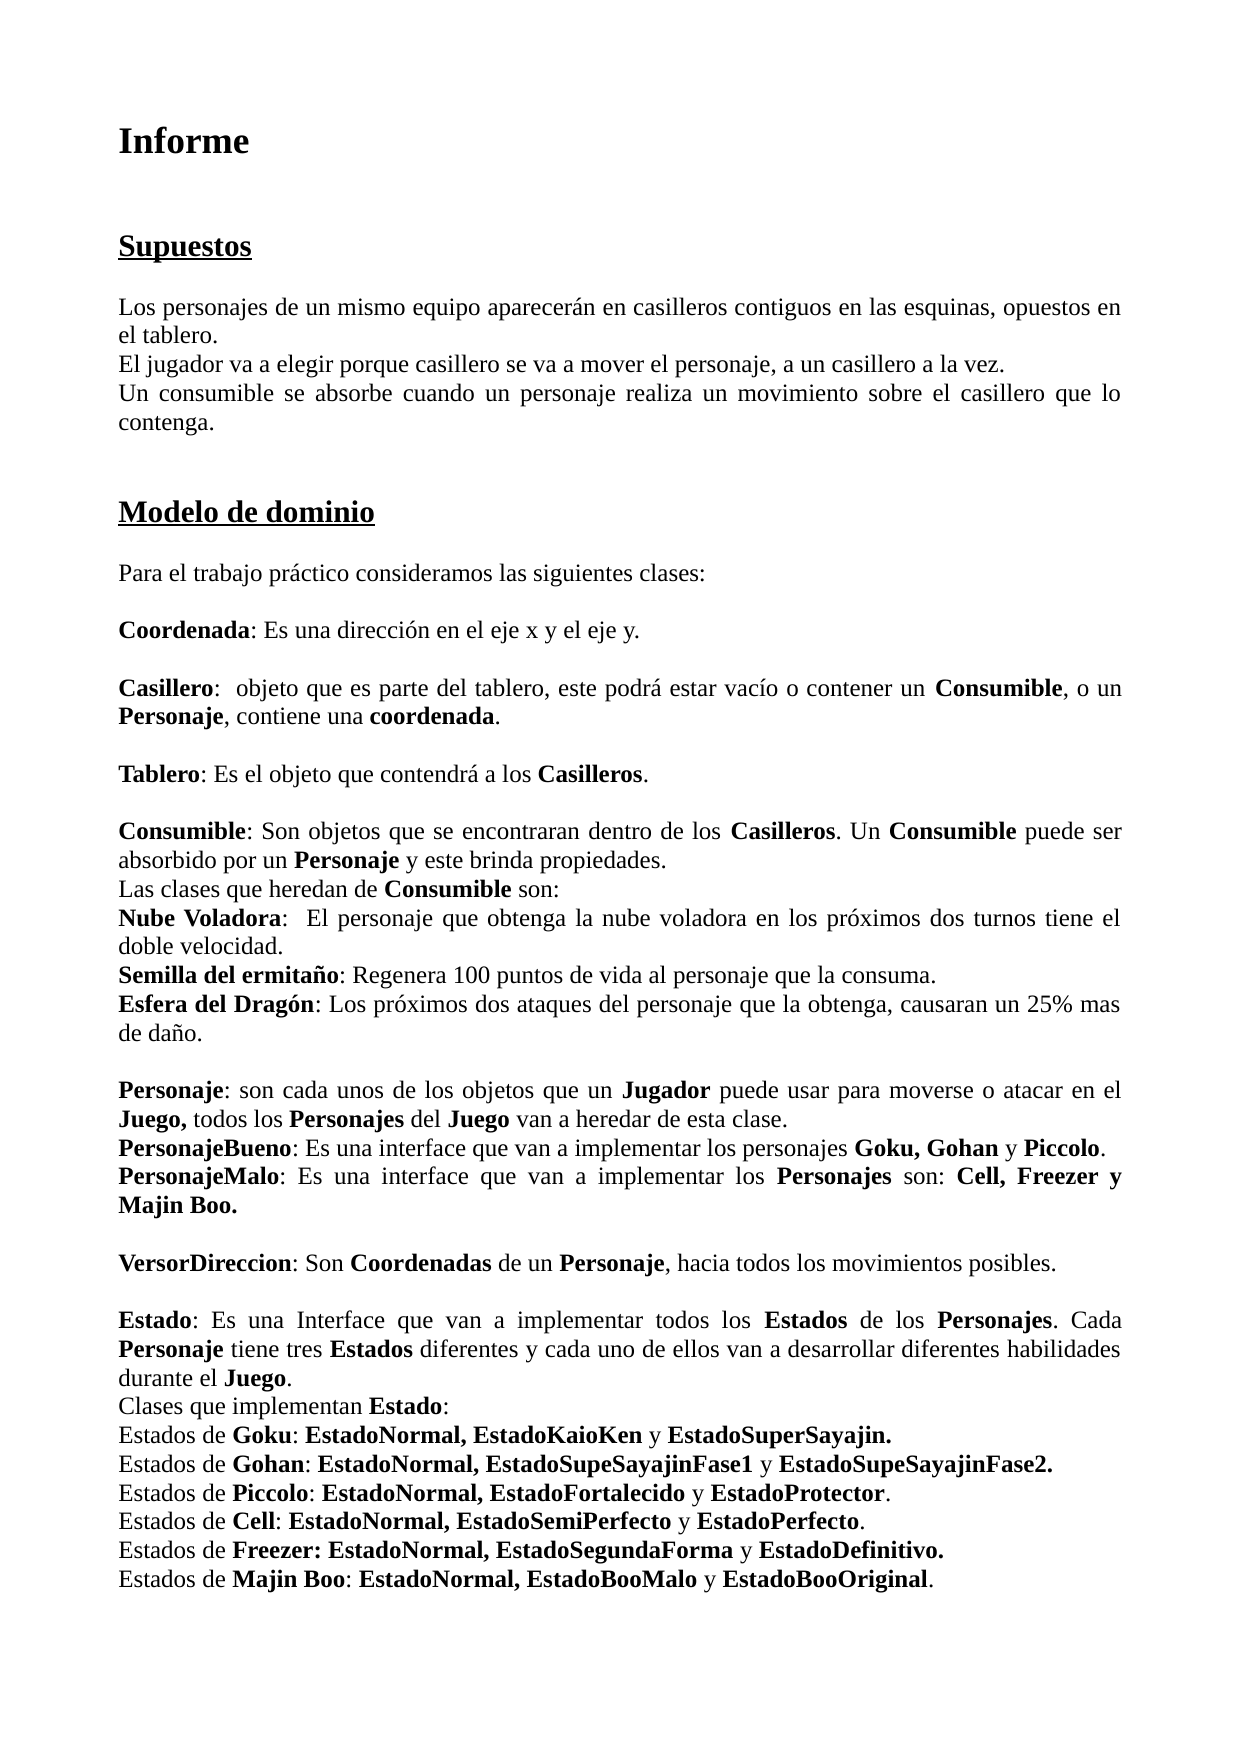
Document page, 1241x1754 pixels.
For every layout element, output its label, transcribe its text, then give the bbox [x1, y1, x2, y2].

subtitle Informe [118, 118, 1122, 161]
text Estados de Cell: EstadoNormal, EstadoSemiPerfecto y EstadoPerfecto. [118, 1506, 1122, 1535]
text Estados de Majin Boo: EstadoNormal, EstadoBooMalo y EstadoBooOriginal. [118, 1564, 1122, 1593]
text Coordenada: Es una dirección en el eje x y el eje y. [118, 615, 1122, 644]
text PersonajeMalo: Es una interface que van a implementar los Personajes son: Cell, Freezer y Majin Boo. [118, 1161, 1122, 1219]
text Tablero: Es el objeto que contendrá a los Casilleros. [118, 759, 1122, 788]
text VersorDireccion: Son Coordenadas de un Personaje, hacia todos los movimientos posibles. [118, 1248, 1122, 1276]
text Estados de Freezer: EstadoNormal, EstadoSegundaForma y EstadoDefinitivo. [118, 1535, 1122, 1564]
text Clases que implementan Estado: [118, 1391, 1122, 1420]
text Los personajes de un mismo equipo aparecerán en casilleros contiguos en las esquinas, opuestos en el tablero. [118, 292, 1122, 349]
text Estados de Gohan: EstadoNormal, EstadoSupeSayajinFase1 y EstadoSupeSayajinFase2. [118, 1449, 1122, 1478]
text Supuestos [118, 227, 1122, 263]
text Las clases que heredan de Consumible son: [118, 874, 1122, 903]
text Un consumible se absorbe cuando un personaje realiza un movimiento sobre el casillero que lo contenga. [118, 378, 1122, 436]
text Modelo de dominio [118, 493, 1122, 529]
text Estados de Piccolo: EstadoNormal, EstadoFortalecido y EstadoProtector. [118, 1478, 1122, 1506]
text Esfera del Dragón: Los próximos dos ataques del personaje que la obtenga, causaran un 25% mas de daño. [118, 989, 1122, 1046]
text Estado: Es una Interface que van a implementar todos los Estados de los Personajes. Cada Personaje tiene tres Estados diferentes y cada uno de ellos van a desarrollar diferentes habilidades durante el Juego. [118, 1305, 1122, 1391]
text Nube Voladora: El personaje que obtenga la nube voladora en los próximos dos turnos tiene el doble velocidad. [118, 903, 1122, 960]
text El jugador va a elegir porque casillero se va a mover el personaje, a un casillero a la vez. [118, 349, 1122, 378]
text Personaje: son cada unos de los objetos que un Jugador puede usar para moverse o atacar en el Juego, todos los Personajes del Juego van a heredar de esta clase. [118, 1075, 1122, 1133]
text Consumible: Son objetos que se encontraran dentro de los Casilleros. Un Consumible puede ser absorbido por un Personaje y este brinda propiedades. [118, 816, 1122, 874]
text Estados de Goku: EstadoNormal, EstadoKaioKen y EstadoSuperSayajin. [118, 1420, 1122, 1449]
text Semilla del ermitaño: Regenera 100 puntos de vida al personaje que la consuma. [118, 960, 1122, 989]
text Para el trabajo práctico consideramos las siguientes clases: [118, 558, 1122, 586]
text PersonajeBueno: Es una interface que van a implementar los personajes Goku, Gohan y Piccolo. [118, 1133, 1122, 1161]
text Casillero: objeto que es parte del tablero, este podrá estar vacío o contener un Consumible, o un Personaje, contiene una coordenada. [118, 673, 1122, 730]
